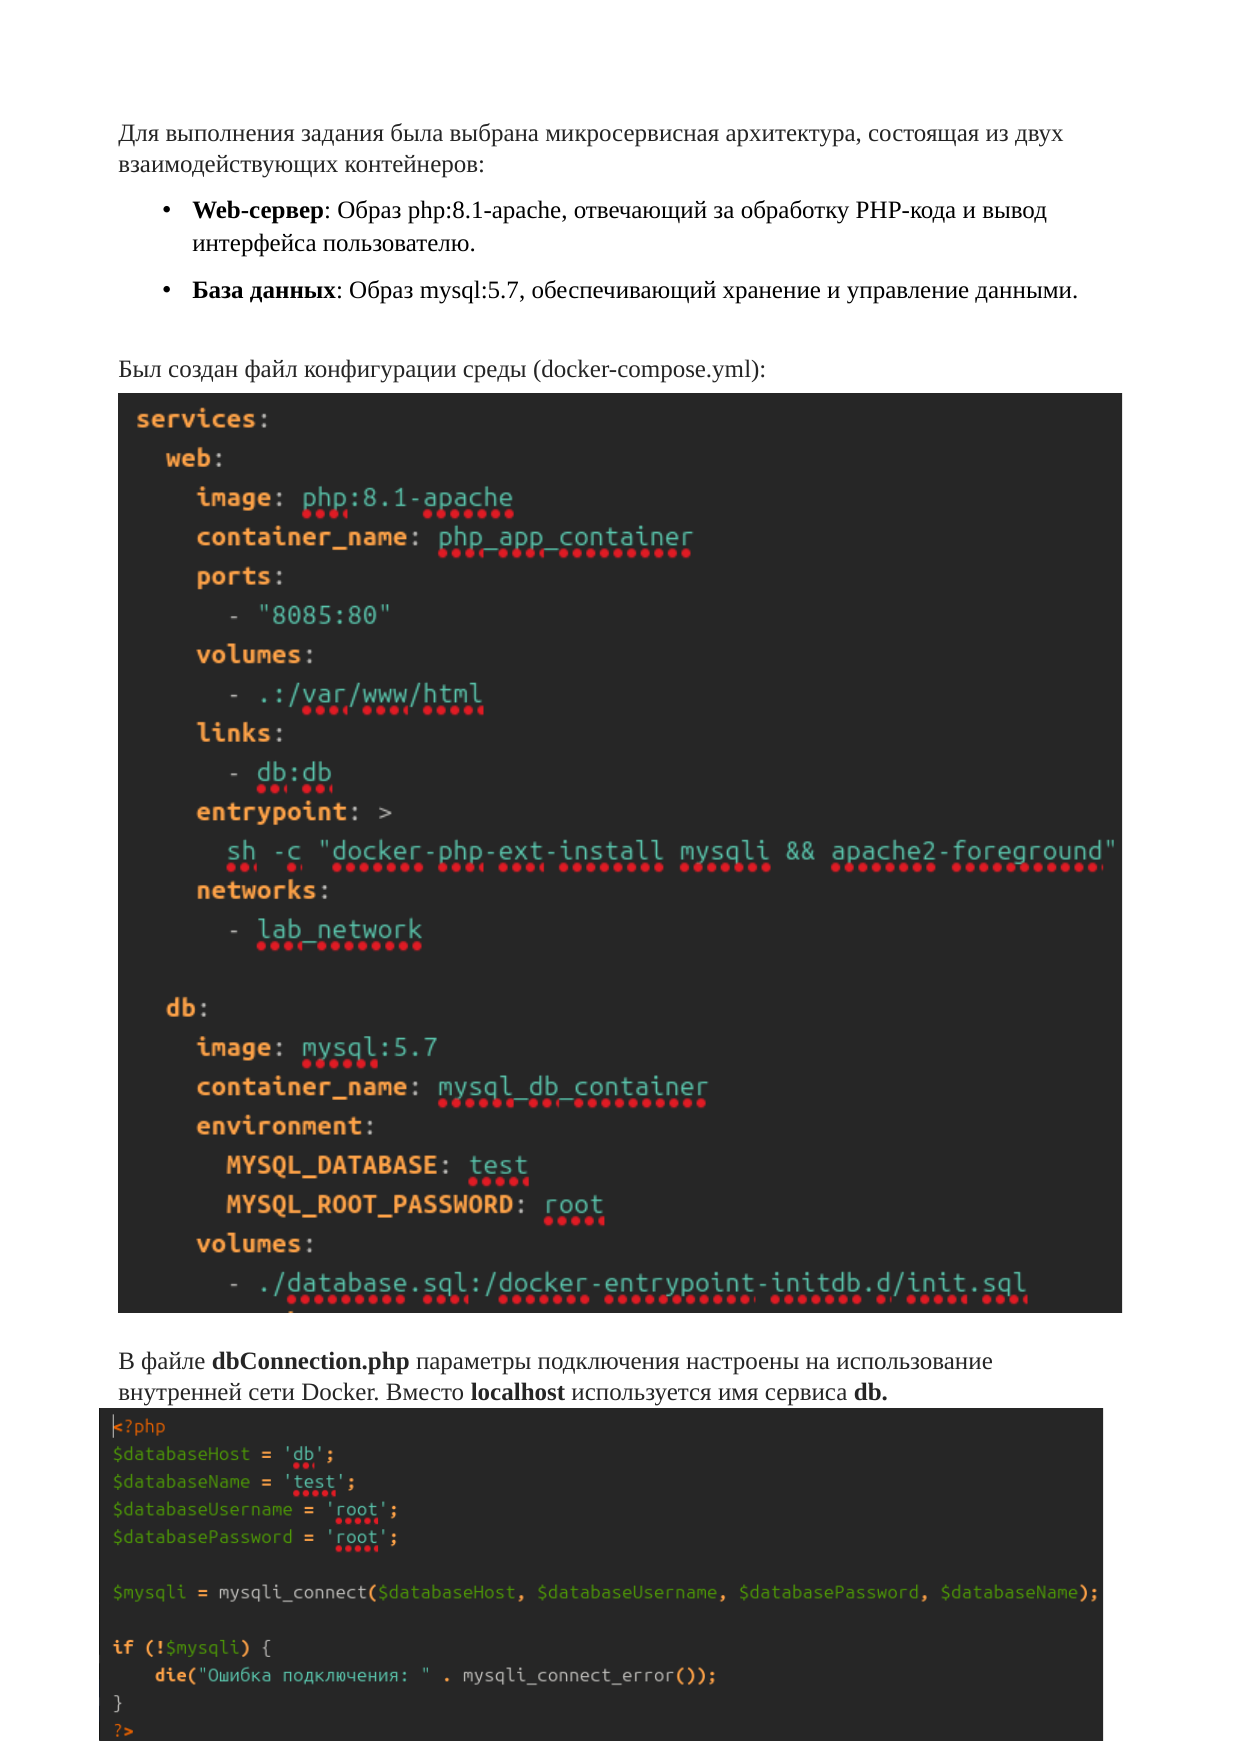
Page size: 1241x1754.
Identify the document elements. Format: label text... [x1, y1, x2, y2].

list Web-сервер: Образ php:8.1-apache, отвечающий за обработку PHP-кода и вывод интерфейса пользователю. [162, 195, 1122, 257]
text Для выполнения задания была выбрана микросервисная архитектура, состоящая из двух взаимодействующих контейнеров: [118, 118, 1122, 178]
text В файле dbConnection.php параметры подключения настроены на использование внутренней сети Docker. Вместо localhost используется имя сервиса db. [118, 1346, 1122, 1406]
picture [118, 393, 1123, 1313]
list База данных: Образ mysql:5.7, обеспечивающий хранение и управление данными. [162, 275, 1122, 304]
text Был создан файл конфигурации среды (docker-compose.yml): [118, 354, 1122, 383]
picture [99, 1408, 1104, 1741]
